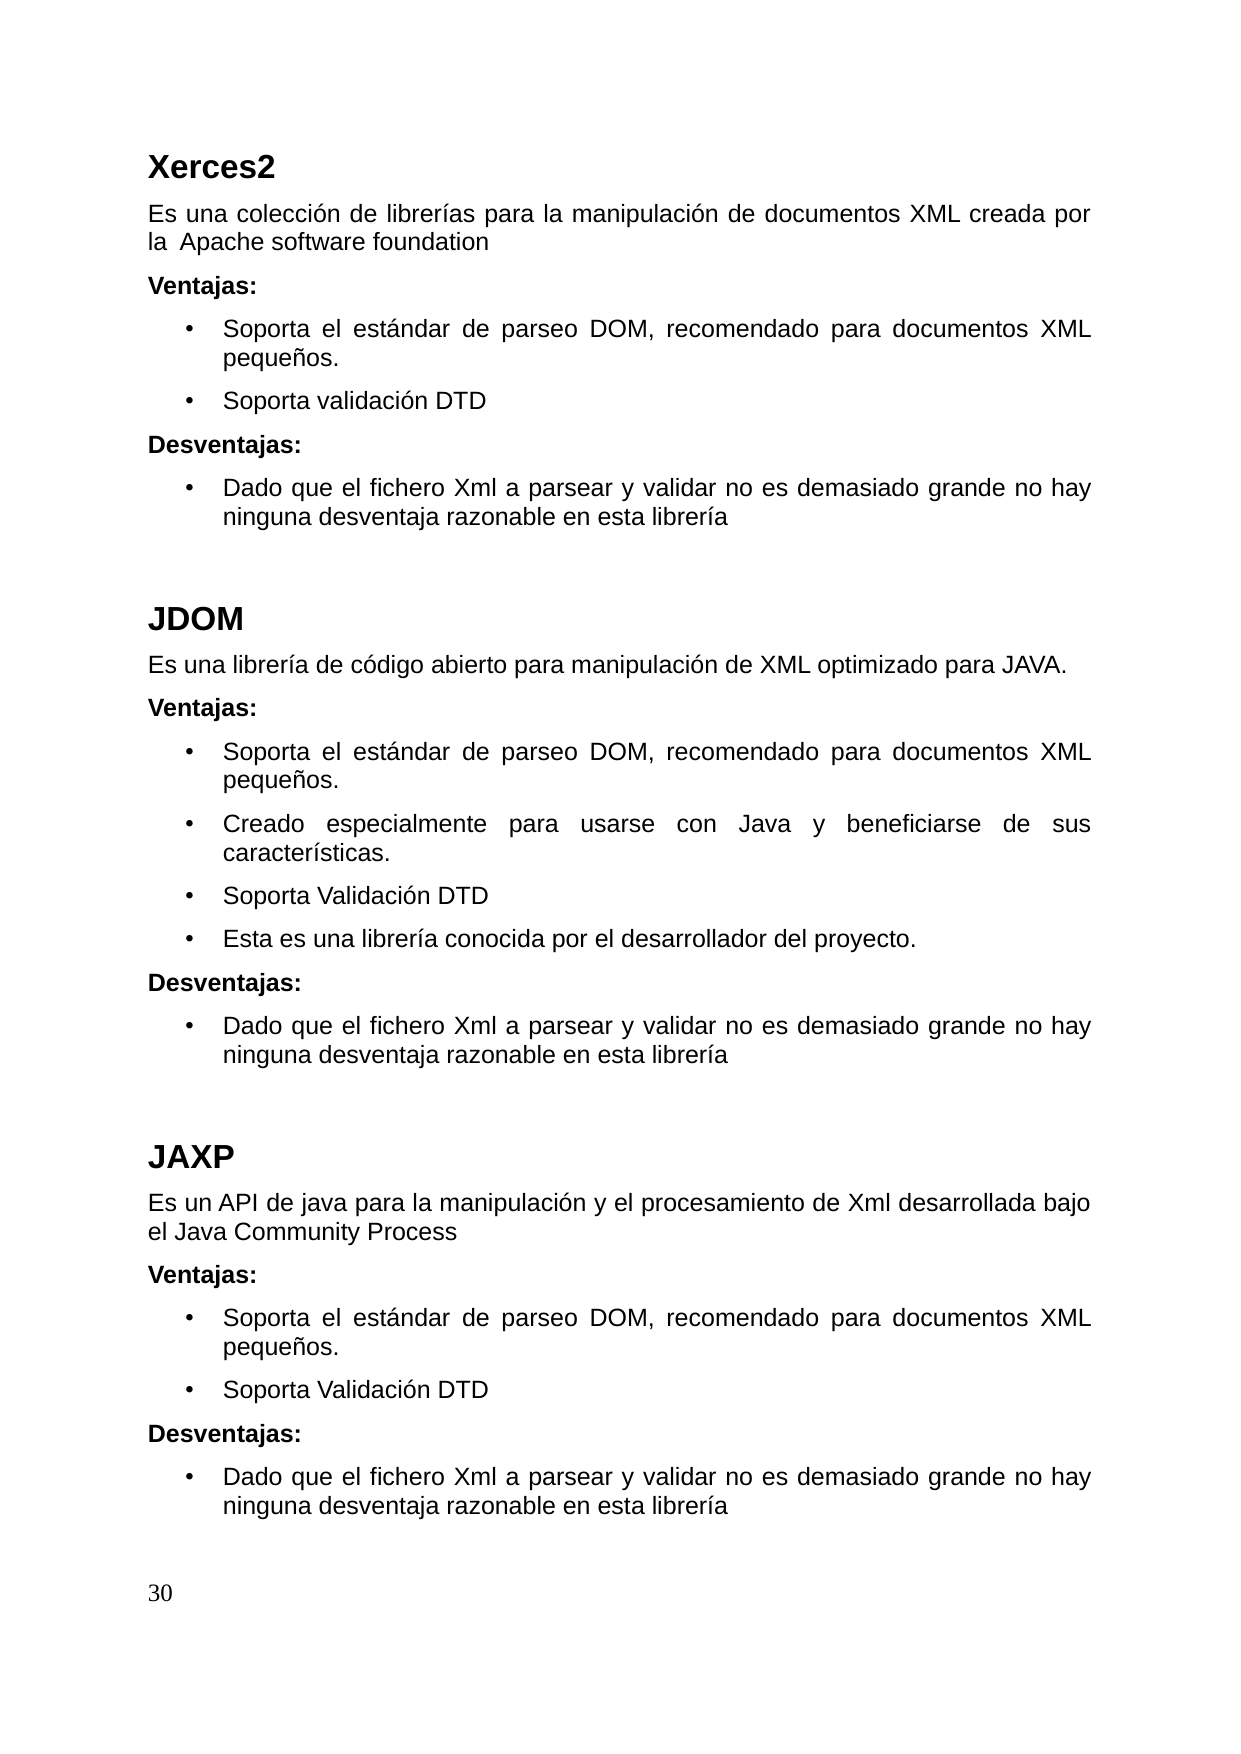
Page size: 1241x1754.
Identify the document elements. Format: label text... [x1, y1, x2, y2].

subtitle JAXP [148, 1137, 1093, 1175]
text Ventajas: [148, 693, 1093, 722]
list Esta es una librería conocida por el desarrollador del proyecto. [185, 924, 1093, 953]
list Dado que el fichero Xml a parsear y validar no es demasiado grande no hay ninguna desventaja razonable en esta librería [185, 473, 1093, 531]
text Desventajas: [148, 429, 1093, 458]
list Dado que el fichero Xml a parsear y validar no es demasiado grande no hay ninguna desventaja razonable en esta librería [185, 1462, 1093, 1520]
list Soporta el estándar de parseo DOM, recomendado para documentos XML pequeños. [185, 736, 1093, 794]
text Es una colección de librerías para la manipulación de documentos XML creada por la Apache software foundation [148, 198, 1093, 256]
text Ventajas: [148, 1260, 1093, 1289]
text Ventajas: [148, 271, 1093, 299]
list Soporta validación DTD [185, 386, 1093, 415]
list Dado que el fichero Xml a parsear y validar no es demasiado grande no hay ninguna desventaja razonable en esta librería [185, 1011, 1093, 1069]
list Creado especialmente para usarse con Java y beneficiarse de sus características. [185, 809, 1093, 866]
text Es un API de java para la manipulación y el procesamiento de Xml desarrollada bajo el Java Community Process [148, 1188, 1093, 1245]
list Soporta el estándar de parseo DOM, recomendado para documentos XML pequeños. [185, 314, 1093, 372]
text Desventajas: [148, 968, 1093, 996]
subtitle Xerces2 [148, 148, 1093, 186]
list Soporta Validación DTD [185, 881, 1093, 910]
list Soporta Validación DTD [185, 1376, 1093, 1404]
list Soporta el estándar de parseo DOM, recomendado para documentos XML pequeños. [185, 1303, 1093, 1361]
text Es una librería de código abierto para manipulación de XML optimizado para JAVA. [148, 650, 1093, 678]
subtitle JDOM [148, 599, 1093, 637]
text Desventajas: [148, 1419, 1093, 1448]
